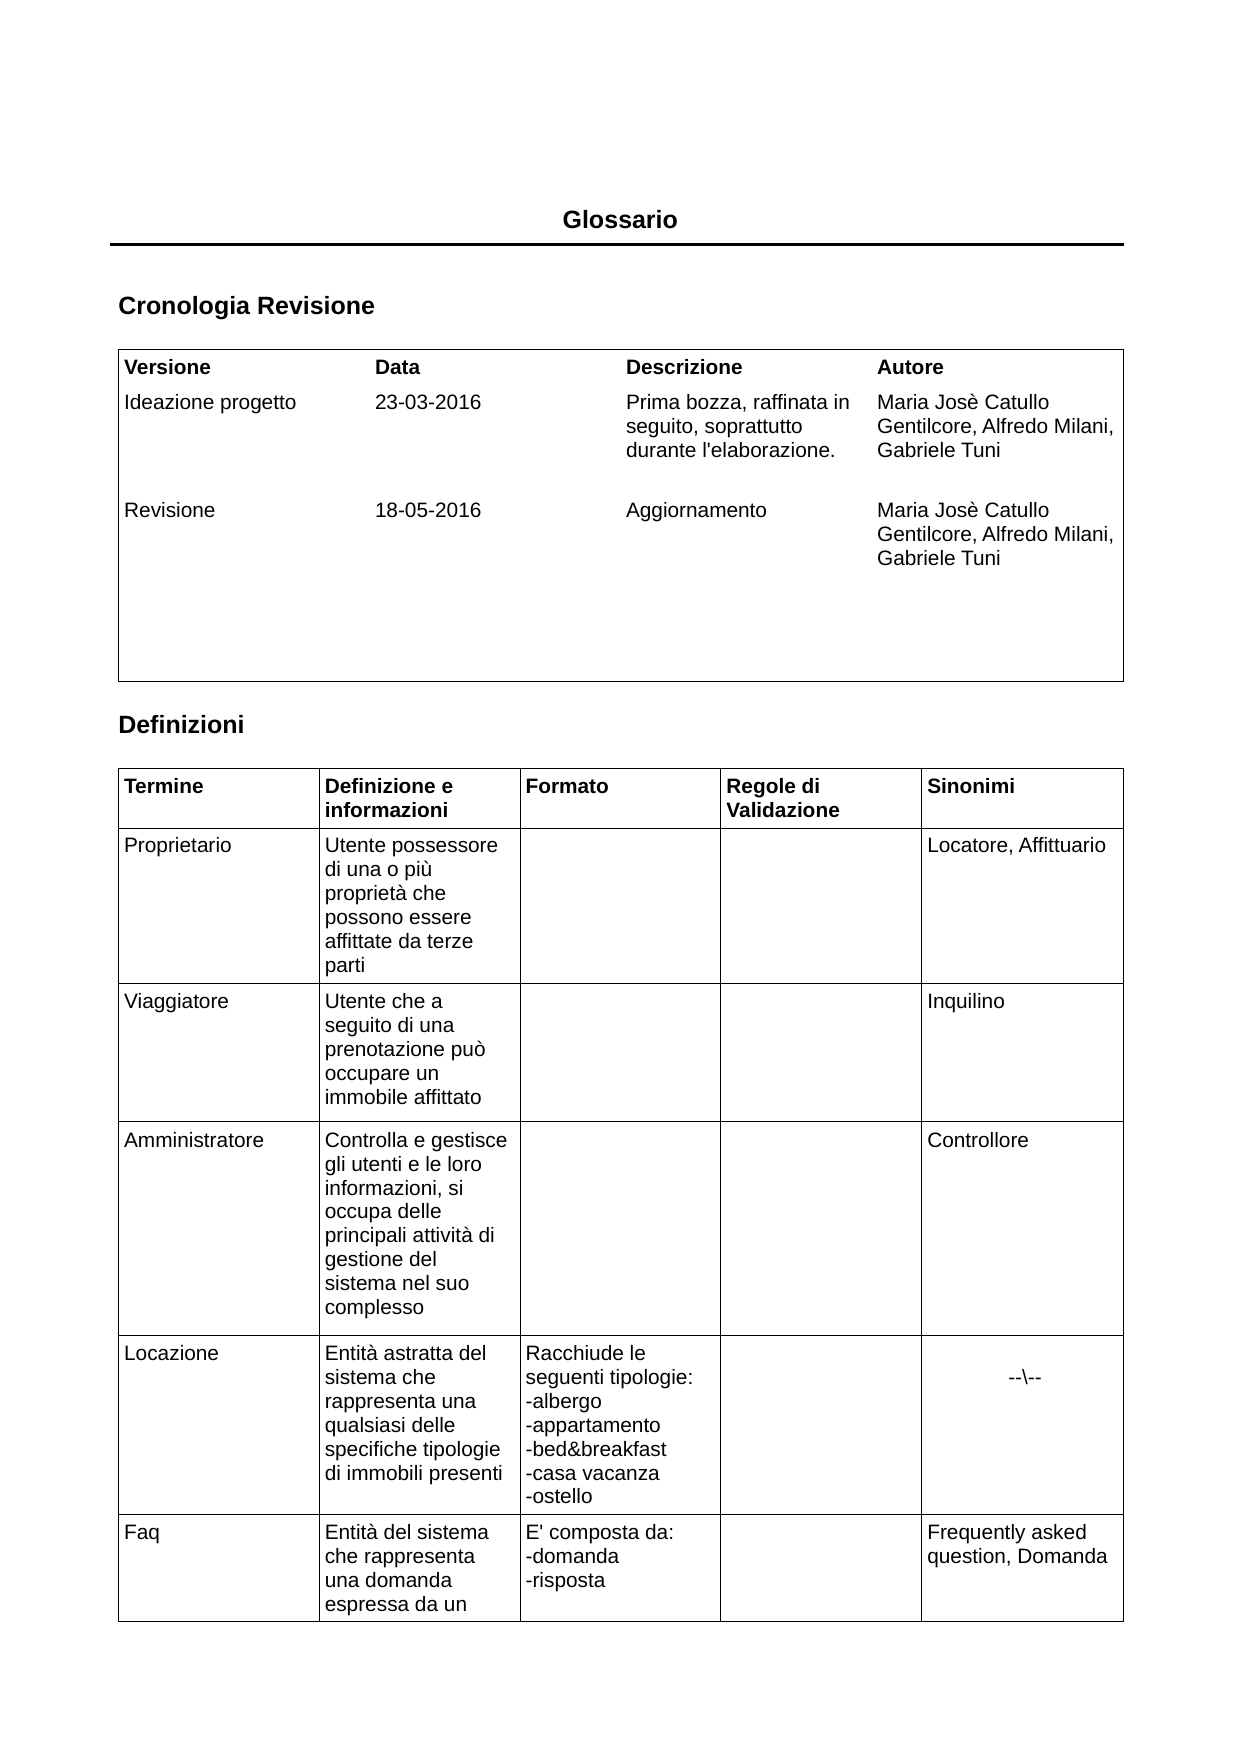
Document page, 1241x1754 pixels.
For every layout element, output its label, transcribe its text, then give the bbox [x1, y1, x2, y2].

table_cell [369, 611, 620, 646]
table_cell Faq [119, 1515, 319, 1621]
table_header Data [369, 350, 620, 384]
table_header Versione [119, 350, 369, 384]
table_cell Entità del sistema che rappresenta una domanda espressa da un [320, 1515, 520, 1621]
table_cell [721, 829, 921, 983]
table_cell Locatore, Affittuario [922, 829, 1123, 983]
table_cell Maria Josè Catullo Gentilcore, Alfredo Milani, Gabriele Tuni [871, 385, 1123, 492]
table_cell Viaggiatore [119, 984, 319, 1121]
table_cell E' composta da: -domanda -risposta [521, 1515, 720, 1621]
table_cell Entità astratta del sistema che rappresenta una qualsiasi delle specifiche tipologie di immobili presenti [320, 1336, 520, 1514]
table_header Autore [871, 350, 1123, 384]
table_cell Utente possessore di una o più proprietà che possono essere affittate da terze parti [320, 829, 520, 983]
table_cell 23-03-2016 [369, 385, 620, 492]
table_cell 18-05-2016 [369, 492, 620, 575]
table_cell Aggiornamento [620, 492, 871, 575]
text Definizioni [118, 710, 1122, 739]
table_header Regole di Validazione [721, 769, 921, 827]
table_cell [521, 829, 720, 983]
table_cell [721, 1122, 921, 1334]
table_cell [119, 575, 369, 611]
table_header Termine [119, 769, 319, 827]
table_cell Controlla e gestisce gli utenti e le loro informazioni, si occupa delle principali attività di gestione del sistema nel suo complesso [320, 1122, 520, 1334]
table_cell [871, 611, 1123, 646]
table_cell Frequently asked question, Domanda [922, 1515, 1123, 1621]
table_cell Amministratore [119, 1122, 319, 1334]
table_cell Controllore [922, 1122, 1123, 1334]
table_cell [620, 611, 871, 646]
table_cell [521, 1122, 720, 1334]
table_cell [620, 575, 871, 611]
table_cell Ideazione progetto [119, 385, 369, 492]
table_cell Locazione [119, 1336, 319, 1514]
table_cell [721, 984, 921, 1121]
table_cell [620, 646, 871, 681]
text Cronologia Revisione [118, 291, 1122, 320]
table_header Sinonimi [922, 769, 1123, 827]
table_cell [119, 611, 369, 646]
table_cell Racchiude le seguenti tipologie: -albergo -appartamento -bed&breakfast -casa vacanza -ostello [521, 1336, 720, 1514]
text Glossario [118, 205, 1122, 234]
table_cell [721, 1515, 921, 1621]
table_cell [369, 646, 620, 681]
table_header Descrizione [620, 350, 871, 384]
table_cell [119, 646, 369, 681]
table_cell [871, 575, 1123, 611]
table_cell Maria Josè Catullo Gentilcore, Alfredo Milani, Gabriele Tuni [871, 492, 1123, 575]
table_cell Revisione [119, 492, 369, 575]
table_cell [721, 1336, 921, 1514]
table_cell Utente che a seguito di una prenotazione può occupare un immobile affittato [320, 984, 520, 1121]
table_cell Inquilino [922, 984, 1123, 1121]
table_cell [369, 575, 620, 611]
table_cell --\-- [922, 1336, 1123, 1514]
table_header Definizione e informazioni [320, 769, 520, 827]
table_cell Proprietario [119, 829, 319, 983]
table_cell Prima bozza, raffinata in seguito, soprattutto durante l'elaborazione. [620, 385, 871, 492]
table_header Formato [521, 769, 720, 827]
table_cell [521, 984, 720, 1121]
table_cell [871, 646, 1123, 681]
